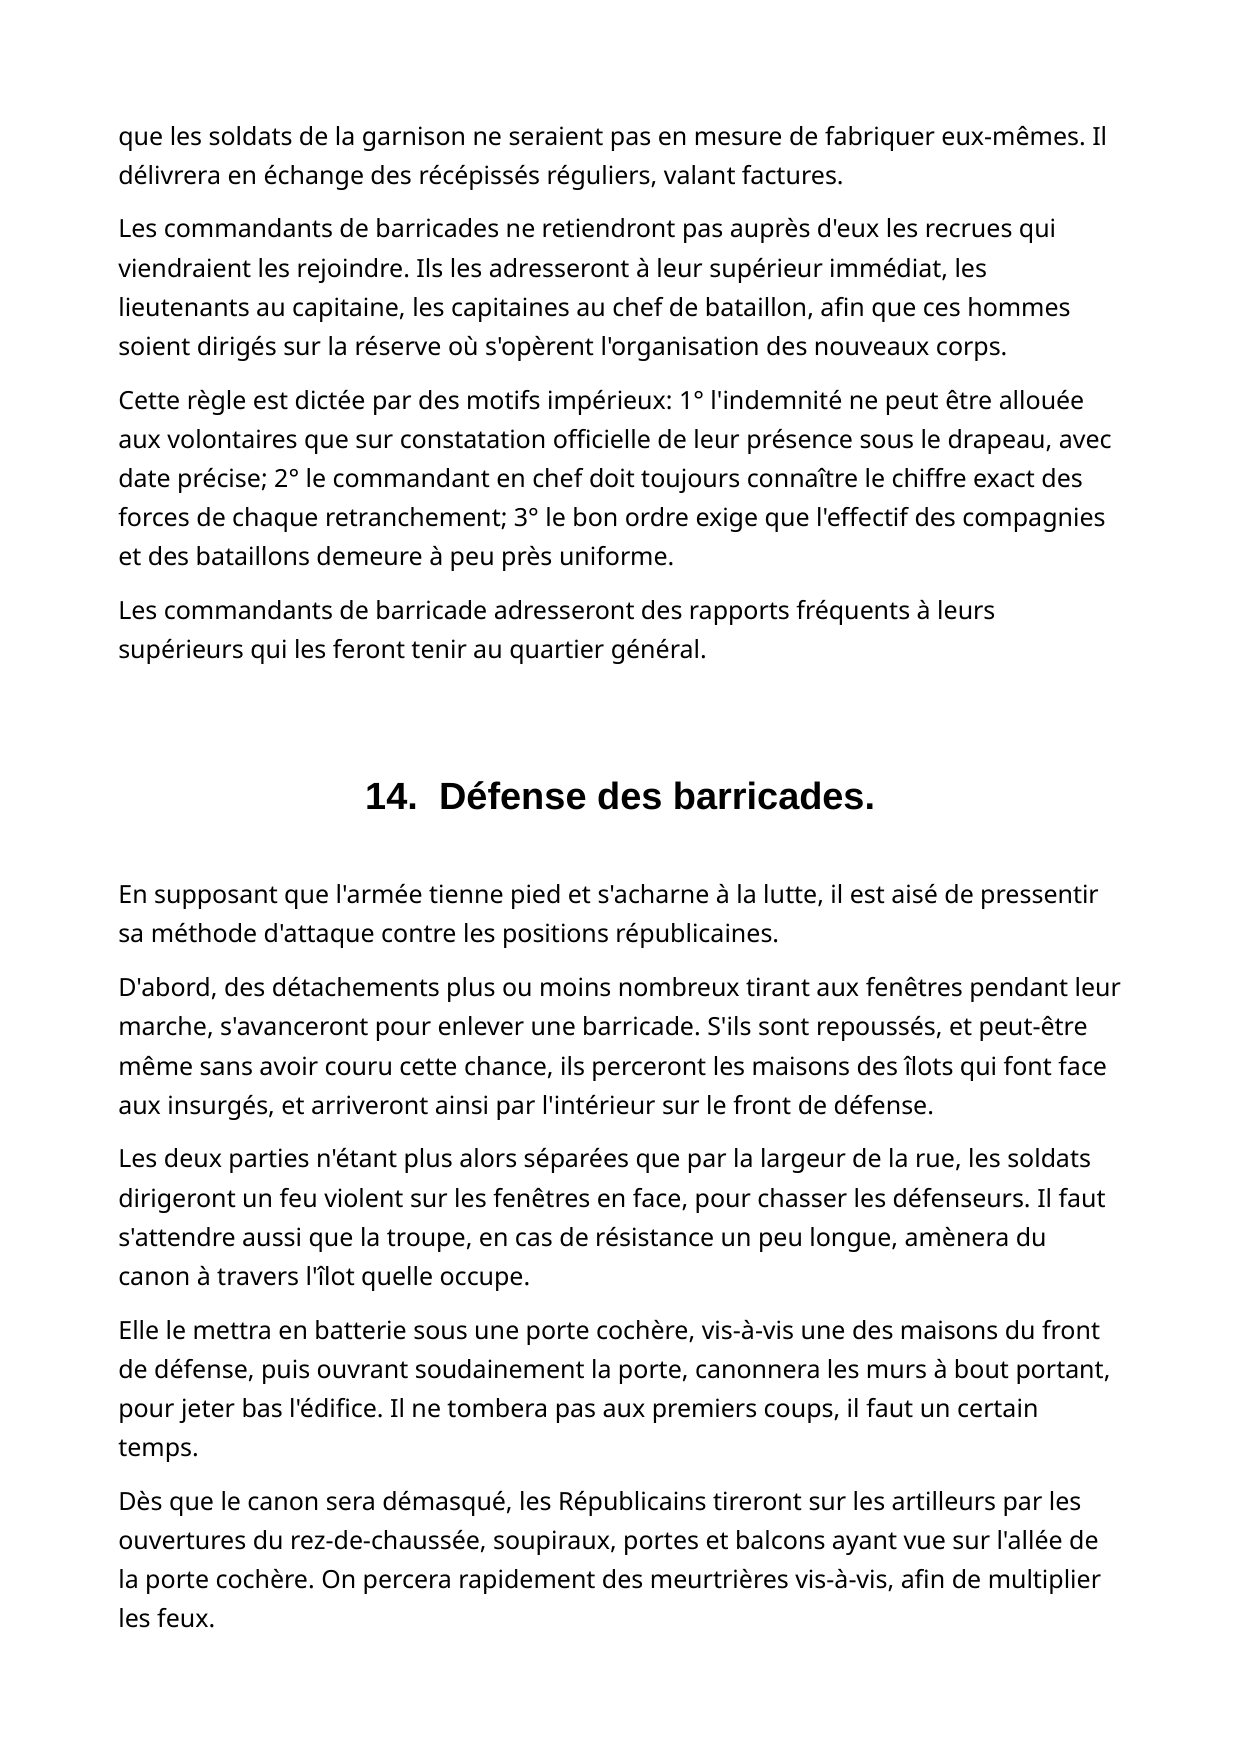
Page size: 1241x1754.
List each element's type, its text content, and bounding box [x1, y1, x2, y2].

text D'abord, des détachements plus ou moins nombreux tirant aux fenêtres pendant leur marche, s'avanceront pour enlever une barricade. S'ils sont repoussés, et peut-être même sans avoir couru cette chance, ils perceront les maisons des îlots qui font face aux insurgés, et arriveront ainsi par l'intérieur sur le front de défense. [118, 970, 1122, 1121]
subtitle Défense des barricades. [118, 774, 1122, 818]
text Elle le mettra en batterie sous une porte cochère, vis-à-vis une des maisons du front de défense, puis ouvrant soudainement la porte, canonnera les murs à bout portant, pour jeter bas l'édifice. Il ne tombera pas aux premiers coups, il faut un certain temps. [118, 1312, 1122, 1464]
text que les soldats de la garnison ne seraient pas en mesure de fabriquer eux-mêmes. Il délivrera en échange des récépissés réguliers, valant factures. [118, 118, 1122, 191]
text Cette règle est dictée par des motifs impérieux: 1° l'indemnité ne peut être allouée aux volontaires que sur constatation officielle de leur présence sous le drapeau, avec date précise; 2° le commandant en chef doit toujours connaître le chiffre exact des forces de chaque retranchement; 3° le bon ordre exige que l'effectif des compagnies et des bataillons demeure à peu près uniforme. [118, 382, 1122, 573]
text Dès que le canon sera démasqué, les Républicains tireront sur les artilleurs par les ouvertures du rez-de-chaussée, soupiraux, portes et balcons ayant vue sur l'allée de la porte cochère. On percera rapidement des meurtrières vis-à-vis, afin de multiplier les feux. [118, 1483, 1122, 1635]
text Les commandants de barricades ne retiendront pas auprès d'eux les recrues qui viendraient les rejoindre. Ils les adresseront à leur supérieur immédiat, les lieutenants au capitaine, les capitaines au chef de bataillon, afin que ces hommes soient dirigés sur la réserve où s'opèrent l'organisation des nouveaux corps. [118, 211, 1122, 363]
text Les deux parties n'étant plus alors séparées que par la largeur de la rue, les soldats dirigeront un feu violent sur les fenêtres en face, pour chasser les défenseurs. Il faut s'attendre aussi que la troupe, en cas de résistance un peu longue, amènera du canon à travers l'îlot quelle occupe. [118, 1141, 1122, 1293]
text Les commandants de barricade adresseront des rapports fréquents à leurs supérieurs qui les feront tenir au quartier général. [118, 593, 1122, 666]
text En supposant que l'armée tienne pied et s'acharne à la lutte, il est aisé de pressentir sa méthode d'attaque contre les positions républicaines. [118, 877, 1122, 950]
